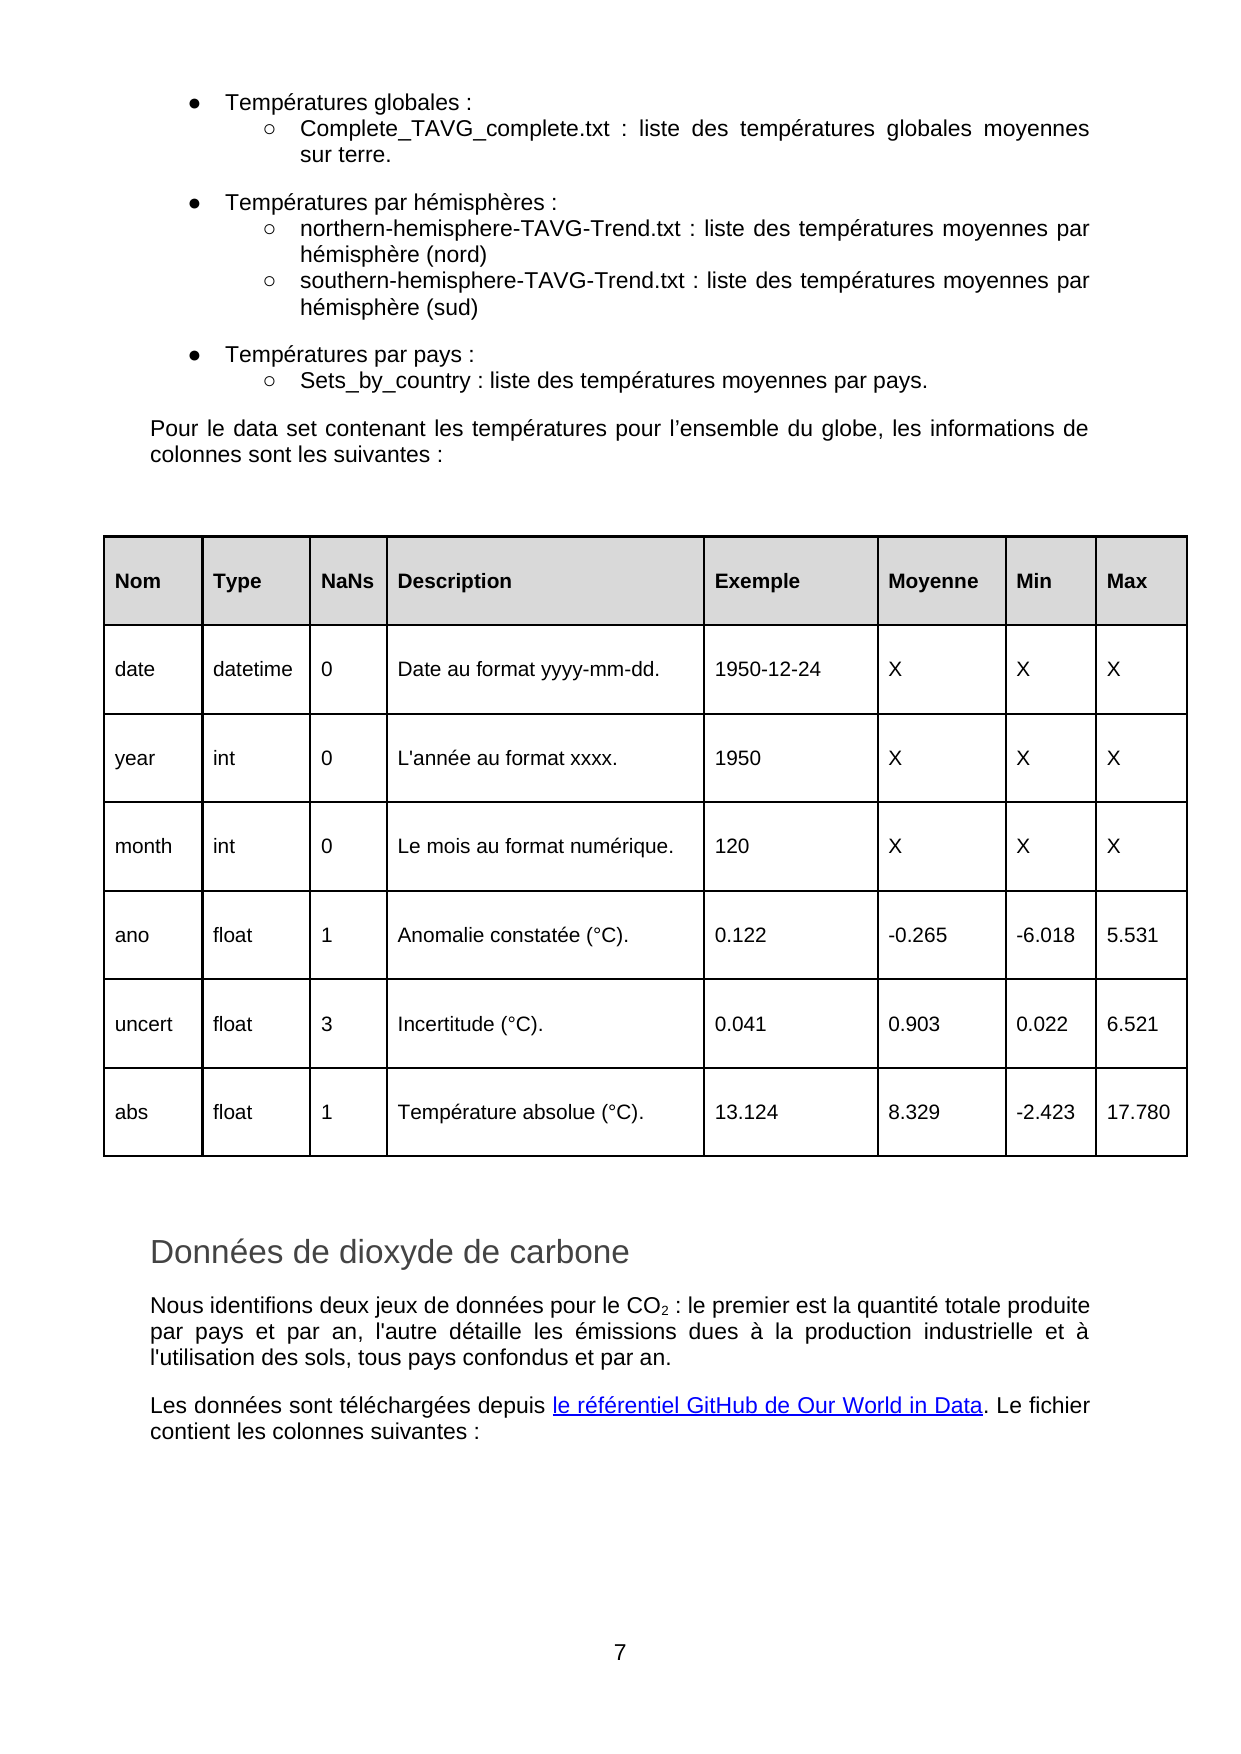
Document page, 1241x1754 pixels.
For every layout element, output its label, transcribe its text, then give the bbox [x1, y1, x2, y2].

table_header Nom [105, 538, 201, 624]
list Températures par hémisphères : [187, 188, 1090, 215]
table_cell -6.018 [1007, 892, 1095, 978]
list Sets_by_country : liste des températures moyennes par pays. [262, 367, 1090, 394]
table_cell 13.124 [705, 1069, 877, 1155]
table_cell 1950-12-24 [705, 626, 877, 712]
table_cell 6.521 [1097, 980, 1186, 1067]
table_cell X [879, 715, 1005, 801]
table_cell 1950 [705, 715, 877, 801]
table_cell -2.423 [1007, 1069, 1095, 1155]
table_cell X [1097, 626, 1186, 712]
list Températures par pays : [187, 341, 1090, 367]
table_cell 17.780 [1097, 1069, 1186, 1155]
text Nous identifions deux jeux de données pour le CO2 : le premier est la quantité totale produite par pays et par an, l'autre détaille les émissions dues à la production industrielle et à l'utilisation des sols, tous pays confondus et par an. [150, 1292, 1090, 1371]
table_cell Anomalie constatée (°C). [388, 892, 703, 978]
table_cell year [105, 715, 201, 801]
table_cell 120 [705, 803, 877, 889]
table_cell Température absolue (°C). [388, 1069, 703, 1155]
table_cell int [204, 715, 309, 801]
table_cell int [204, 803, 309, 889]
list southern-hemisphere-TAVG-Trend.txt : liste des températures moyennes par hémisphère (sud) [262, 267, 1090, 320]
table_header Moyenne [879, 538, 1005, 624]
table_cell datetime [204, 626, 309, 712]
text Pour le data set contenant les températures pour l’ensemble du globe, les informations de colonnes sont les suivantes : [150, 414, 1090, 467]
table_cell Date au format yyyy-mm-dd. [388, 626, 703, 712]
table_header Max [1097, 538, 1186, 624]
table_cell L'année au format xxxx. [388, 715, 703, 801]
table_cell date [105, 626, 201, 712]
table_cell -0.265 [879, 892, 1005, 978]
text Les données sont téléchargées depuis le référentiel GitHub de Our World in Data. Le fichier contient les colonnes suivantes : [150, 1392, 1090, 1444]
table_cell 0 [311, 626, 386, 712]
table_cell 0.122 [705, 892, 877, 978]
table_cell X [879, 803, 1005, 889]
table_cell X [1007, 803, 1095, 889]
table_header Description [388, 538, 703, 624]
table_cell 0 [311, 715, 386, 801]
subtitle Données de dioxyde de carbone [150, 1232, 1090, 1271]
table_cell float [204, 1069, 309, 1155]
table_cell 1 [311, 892, 386, 978]
table_cell float [204, 892, 309, 978]
table_cell Le mois au format numérique. [388, 803, 703, 889]
list Températures globales : [187, 88, 1090, 115]
table_cell 5.531 [1097, 892, 1186, 978]
table_cell uncert [105, 980, 201, 1067]
table_cell 0.041 [705, 980, 877, 1067]
table_cell X [879, 626, 1005, 712]
list northern-hemisphere-TAVG-Trend.txt : liste des températures moyennes par hémisphère (nord) [262, 215, 1090, 267]
table_cell 0.022 [1007, 980, 1095, 1067]
list Complete_TAVG_complete.txt : liste des températures globales moyennes sur terre. [262, 115, 1090, 168]
table_cell ano [105, 892, 201, 978]
table_cell X [1007, 715, 1095, 801]
table_cell month [105, 803, 201, 889]
table_cell X [1097, 803, 1186, 889]
table_cell X [1007, 626, 1095, 712]
table_cell float [204, 980, 309, 1067]
table_cell abs [105, 1069, 201, 1155]
table_cell 8.329 [879, 1069, 1005, 1155]
table_cell Incertitude (°C). [388, 980, 703, 1067]
table_cell 0.903 [879, 980, 1005, 1067]
table_header Type [204, 538, 309, 624]
table_cell 1 [311, 1069, 386, 1155]
table_cell 0 [311, 803, 386, 889]
table_header Min [1007, 538, 1095, 624]
table_cell 3 [311, 980, 386, 1067]
table_header Exemple [705, 538, 877, 624]
table_cell X [1097, 715, 1186, 801]
table_header NaNs [311, 538, 386, 624]
